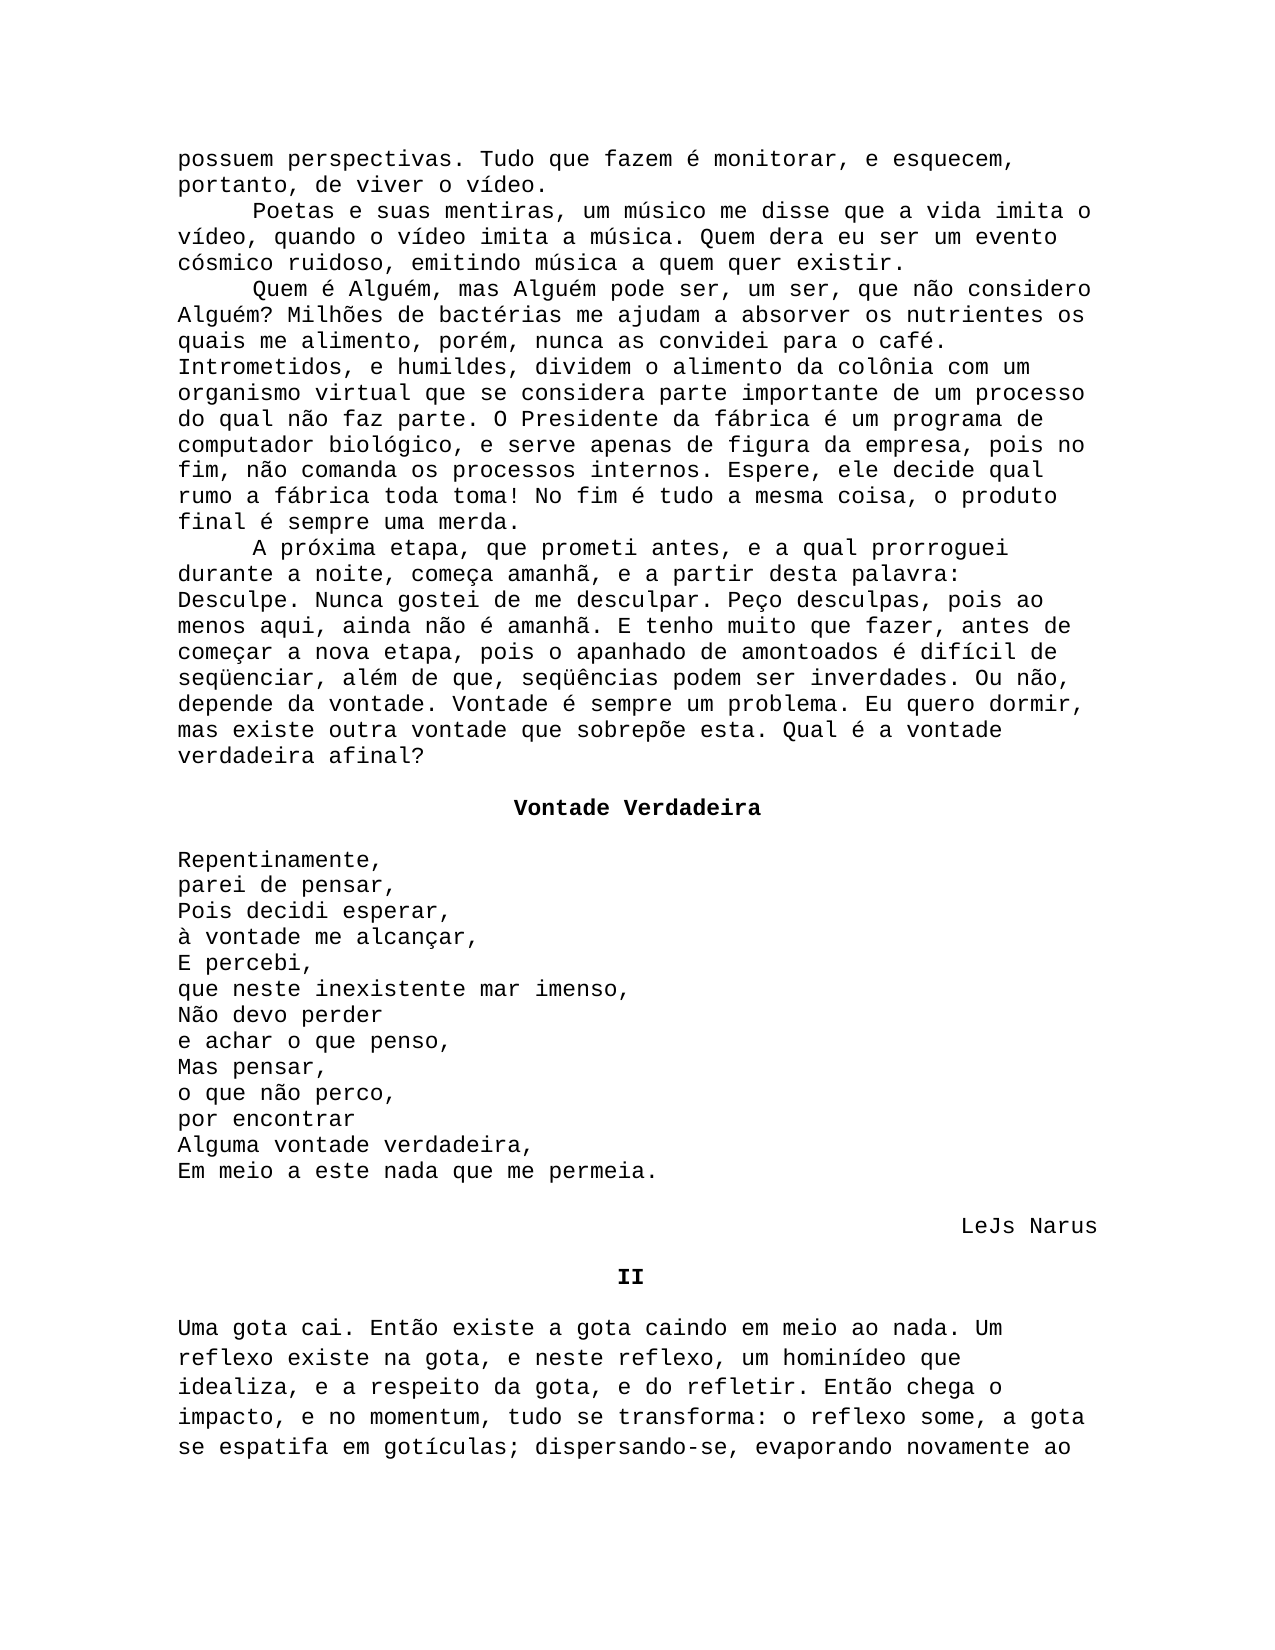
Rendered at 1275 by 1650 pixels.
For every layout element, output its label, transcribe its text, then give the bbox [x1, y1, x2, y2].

text II [177, 1266, 1098, 1291]
text Não devo perder e achar o que penso, [177, 1003, 1098, 1055]
text Poetas e suas mentiras, um músico me disse que a vida imita o vídeo, quando o vídeo imita a música. Quem dera eu ser um evento cósmico ruidoso, emitindo música a quem quer existir. [177, 199, 1098, 277]
text Alguma vontade verdadeira, [177, 1133, 1098, 1159]
text LeJs Narus [177, 1185, 1098, 1241]
text Em meio a este nada que me permeia. [177, 1159, 1098, 1185]
text Uma gota cai. Então existe a gota caindo em meio ao nada. Um reflexo existe na gota, e neste reflexo, um hominídeo que idealiza, e a respeito da gota, e do refletir. Então chega o impacto, e no momentum, tudo se transforma: o reflexo some, a gota se espatifa em gotículas; dispersando-se, evaporando novamente ao [177, 1316, 1098, 1461]
text possuem perspectivas. Tudo que fazem é monitorar, e esquecem, portanto, de viver o vídeo. [177, 148, 1098, 199]
text Vontade Verdadeira [177, 796, 1098, 822]
text Mas pensar, o que não perco, por encontrar [177, 1055, 1098, 1133]
text Quem é Alguém, mas Alguém pode ser, um ser, que não considero Alguém? Milhões de bactérias me ajudam a absorver os nutrientes os quais me alimento, porém, nunca as convidei para o café. Intrometidos, e humildes, dividem o alimento da colônia com um organismo virtual que se considera parte importante de um processo do qual não faz parte. O Presidente da fábrica é um programa de computador biológico, e serve apenas de figura da empresa, pois no fim, não comanda os processos internos. Espere, ele decide qual rumo a fábrica toda toma! No fim é tudo a mesma coisa, o produto final é sempre uma merda. [177, 277, 1098, 537]
text Pois decidi esperar, à vontade me alcançar, [177, 900, 1098, 952]
text A próxima etapa, que prometi antes, e a qual prorroguei durante a noite, começa amanhã, e a partir desta palavra: Desculpe. Nunca gostei de me desculpar. Peço desculpas, pois ao menos aqui, ainda não é amanhã. E tenho muito que fazer, antes de começar a nova etapa, pois o apanhado de amontoados é difícil de seqüenciar, além de que, seqüências podem ser inverdades. Ou não, depende da vontade. Vontade é sempre um problema. Eu quero dormir, mas existe outra vontade que sobrepõe esta. Qual é a vontade verdadeira afinal? [177, 537, 1098, 770]
text Repentinamente, parei de pensar, [177, 848, 1098, 900]
text E percebi, que neste inexistente mar imenso, [177, 952, 1098, 1003]
